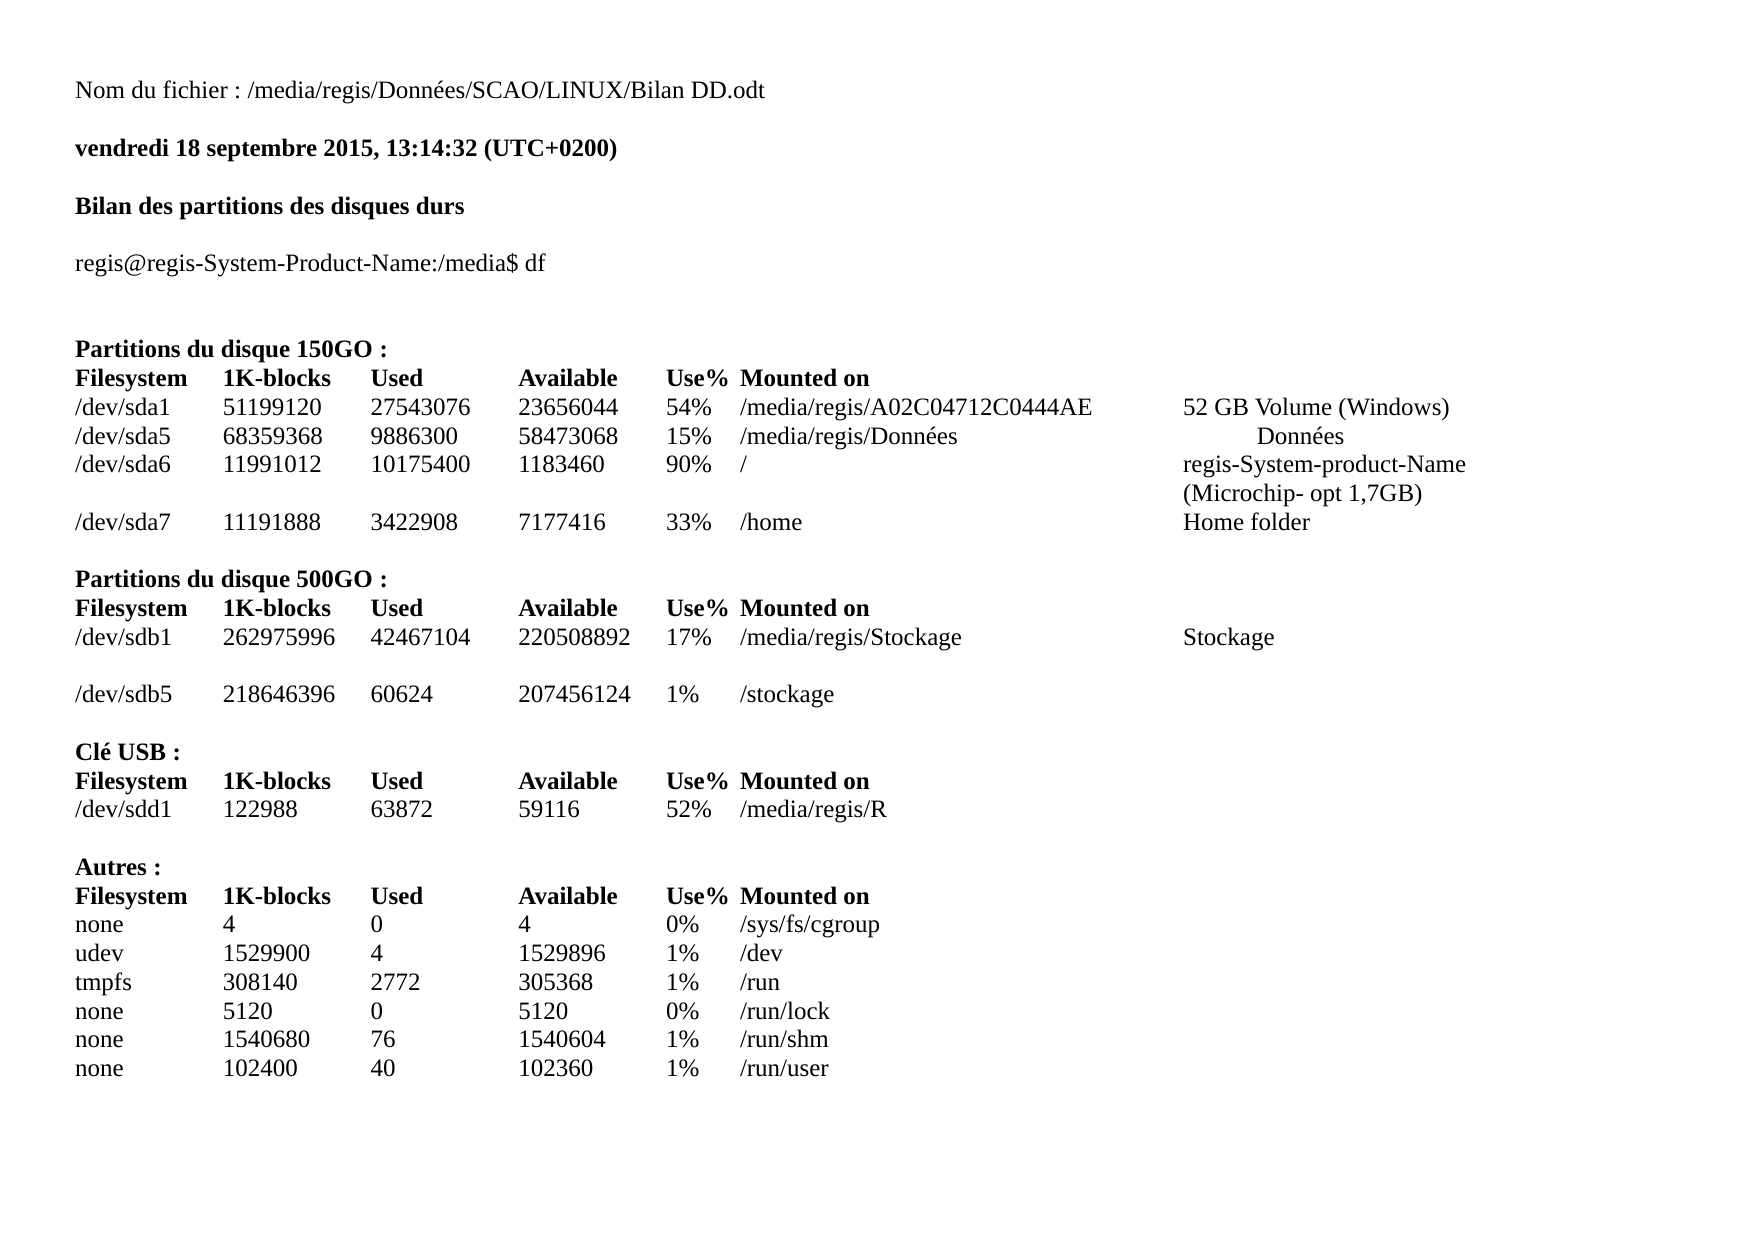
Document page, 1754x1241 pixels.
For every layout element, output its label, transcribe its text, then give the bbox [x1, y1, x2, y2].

text vendredi 18 septembre 2015, 13:14:32 (UTC+0200) [75, 133, 1679, 162]
text /dev/sda1 51199120 27543076 23656044 54% /media/regis/A02C04712C0444AE 52 GB Volume (Windows) [75, 392, 1679, 421]
text tmpfs 308140 2772 305368 1% /run [75, 967, 1679, 996]
text Filesystem 1K-blocks Used Available Use% Mounted on [75, 593, 1679, 622]
text Filesystem 1K-blocks Used Available Use% Mounted on [75, 766, 1679, 794]
text none 102400 40 102360 1% /run/user [75, 1053, 1679, 1082]
text Partitions du disque 150GO : [75, 334, 1679, 363]
text none 1540680 76 1540604 1% /run/shm [75, 1024, 1679, 1053]
text regis@regis-System-Product-Name:/media$ df [75, 248, 1679, 277]
text /dev/sda7 11191888 3422908 7177416 33% /home Home folder [75, 507, 1679, 536]
text /dev/sdb1 262975996 42467104 220508892 17% /media/regis/Stockage Stockage [75, 622, 1679, 651]
text Bilan des partitions des disques durs [75, 191, 1679, 219]
text Filesystem 1K-blocks Used Available Use% Mounted on [75, 881, 1679, 909]
text Partitions du disque 500GO : [75, 564, 1679, 593]
text /dev/sda6 11991012 10175400 1183460 90% / regis-System-product-Name [75, 449, 1679, 478]
text udev 1529900 4 1529896 1% /dev [75, 938, 1679, 967]
text none 5120 0 5120 0% /run/lock [75, 996, 1679, 1024]
text /dev/sdd1 122988 63872 59116 52% /media/regis/R [75, 794, 1679, 823]
text Filesystem 1K-blocks Used Available Use% Mounted on [75, 363, 1679, 392]
text (Microchip- opt 1,7GB) [75, 478, 1679, 507]
text Autres : [75, 852, 1679, 881]
text /dev/sdb5 218646396 60624 207456124 1% /stockage [75, 679, 1679, 708]
text none 4 0 4 0% /sys/fs/cgroup [75, 909, 1679, 938]
text /dev/sda5 68359368 9886300 58473068 15% /media/regis/Données Données [75, 421, 1679, 449]
text Clé USB : [75, 737, 1679, 766]
